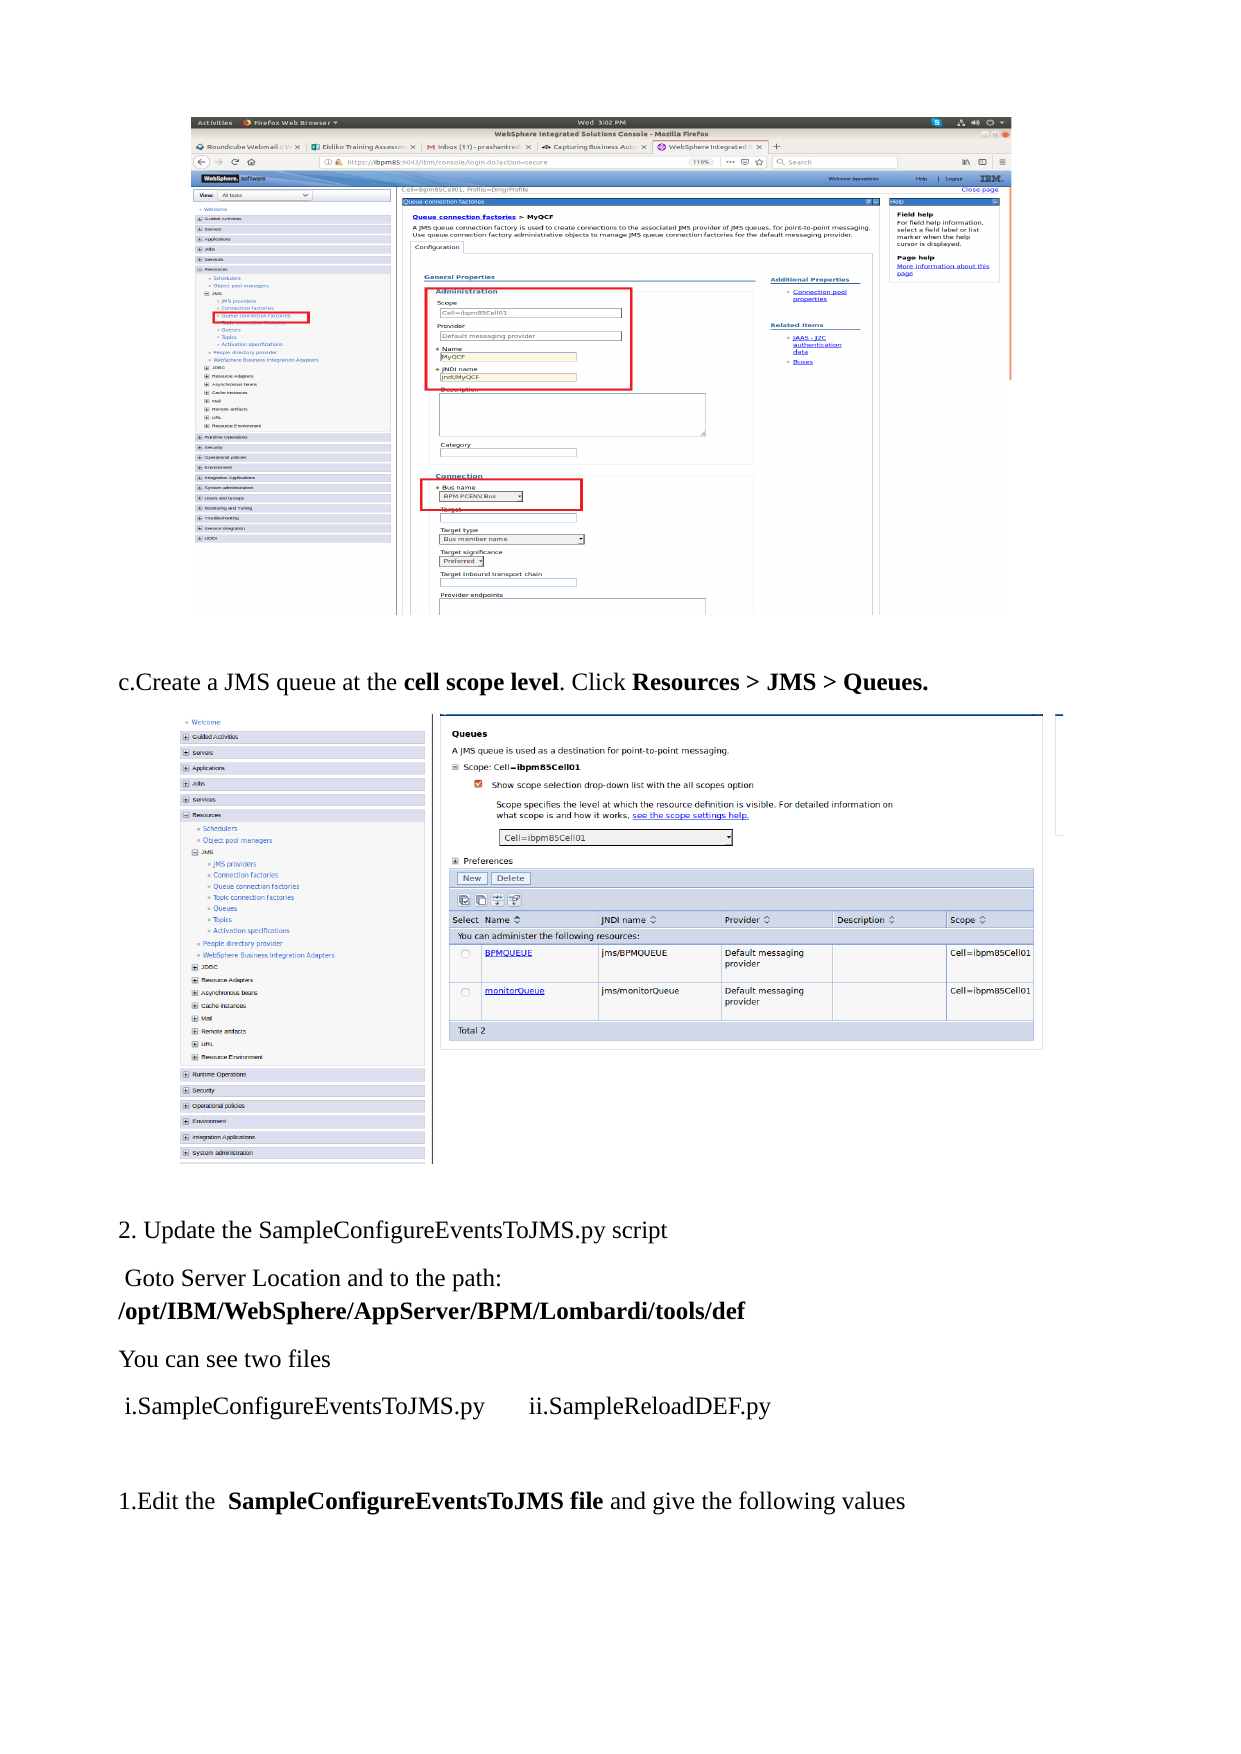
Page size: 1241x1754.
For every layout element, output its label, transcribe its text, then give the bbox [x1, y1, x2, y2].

text i.SampleConfigureEventsToJMS.py ii.SampleReloadDEF.py [118, 1391, 1122, 1420]
picture [177, 714, 1064, 1164]
text c.Create a JMS queue at the cell scope level. Click Resources > JMS > Queues. [118, 667, 1122, 695]
text 1.Edit the SampleConfigureEventsToJMS file and give the following values [118, 1486, 1122, 1515]
text Goto Server Location and to the path: /opt/IBM/WebSphere/AppServer/BPM/Lombardi/tools/def [118, 1263, 1122, 1325]
text 2. Update the SampleConfigureEventsToJMS.py script [118, 1215, 1122, 1244]
text You can see two files [118, 1344, 1122, 1372]
picture [191, 117, 1012, 615]
